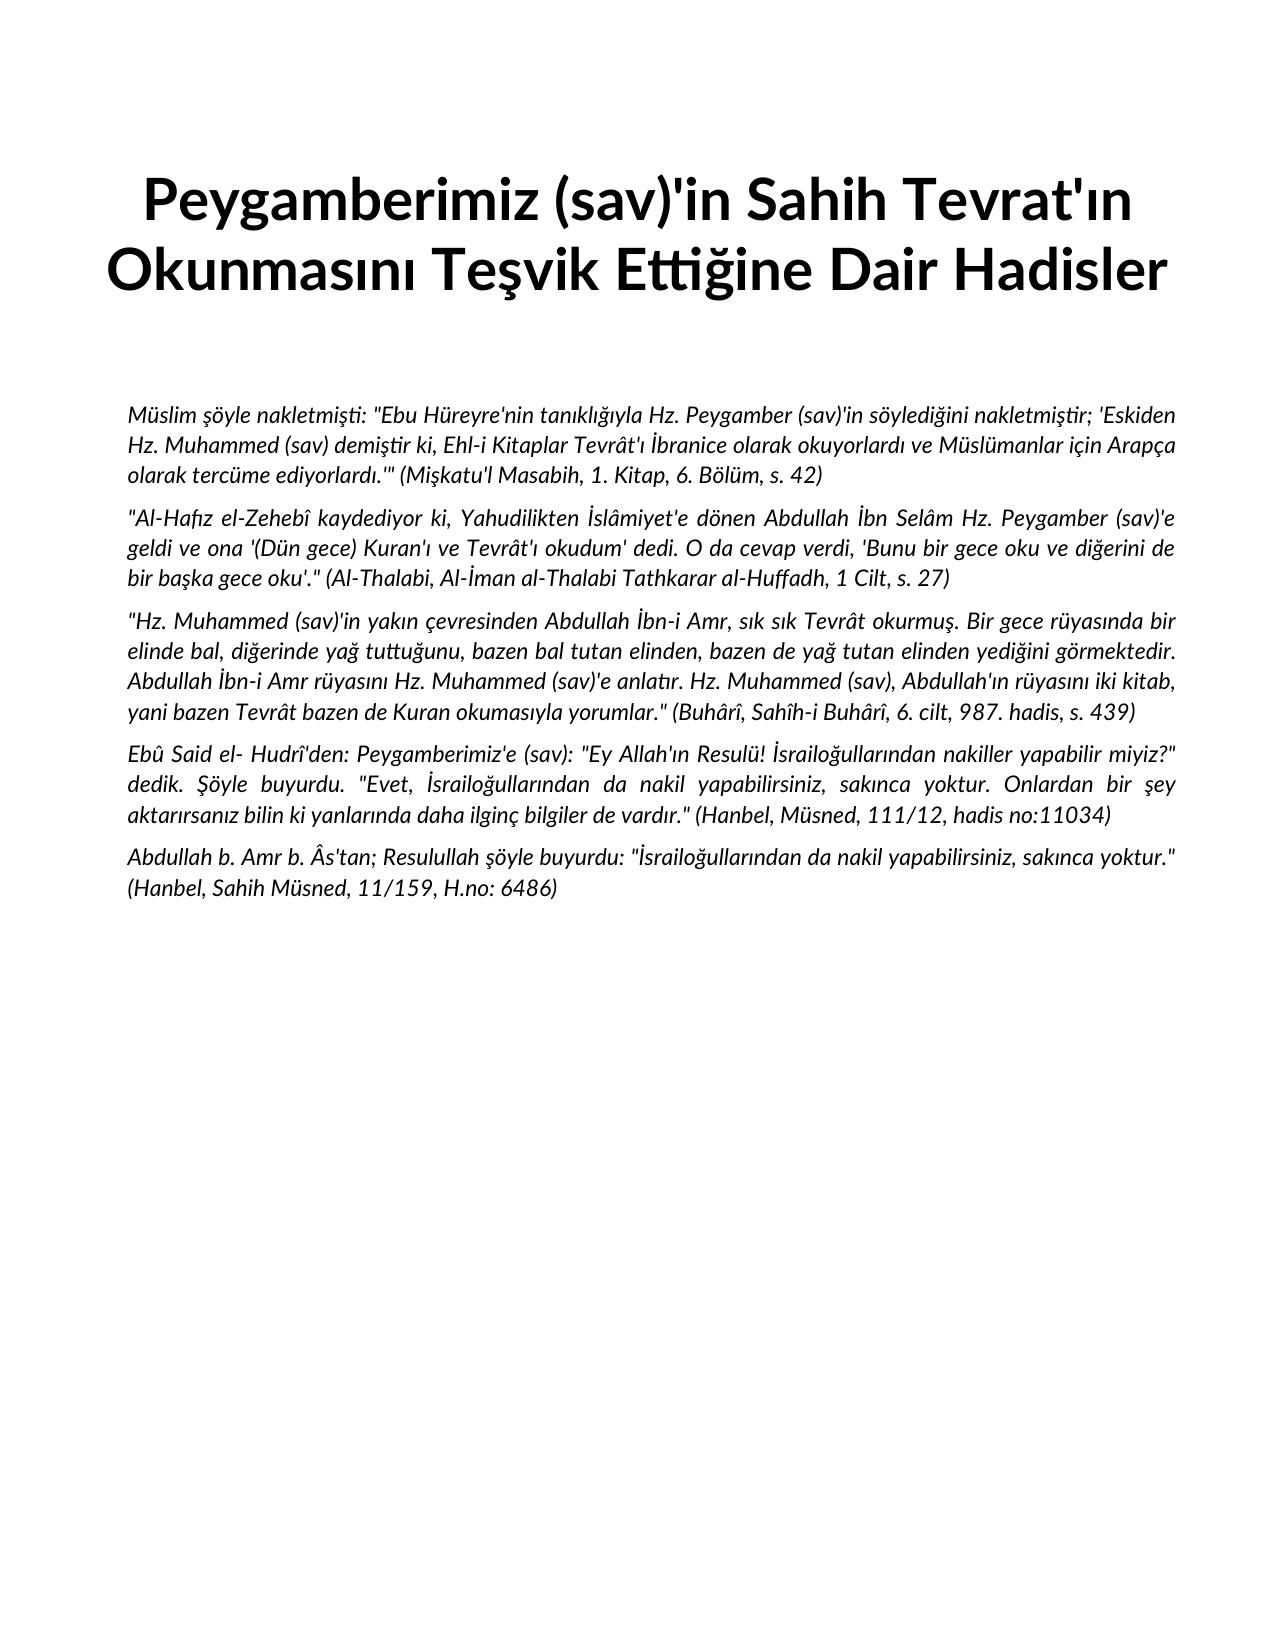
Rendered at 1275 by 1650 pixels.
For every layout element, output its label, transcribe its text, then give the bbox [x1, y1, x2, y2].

text Abdullah b. Amr b. Âs'tan; Resulullah şöyle buyurdu: "İsrailoğullarından da nakil yapabilirsiniz, sakınca yoktur." (Hanbel, Sahih Müsned, 11/159, H.no: 6486) [127, 843, 1177, 901]
subtitle Peygamberimiz (sav)'in Sahih Tevrat'ın Okunmasını Teşvik Ettiğine Dair Hadisler [75, 162, 1200, 302]
text Ebû Said el- Hudrî'den: Peygamberimiz'e (sav): "Ey Allah'ın Resulü! İsrailoğullarından nakiller yapabilir miyiz?" dedik. Şöyle buyurdu. "Evet, İsrailoğullarından da nakil yapabilirsiniz, sakınca yoktur. Onlardan bir şey aktarırsanız bilin ki yanlarında daha ilginç bilgiler de vardır." (Hanbel, Müsned, 111/12, hadis no:11034) [127, 740, 1177, 828]
text "Hz. Muhammed (sav)'in yakın çevresinden Abdullah İbn-i Amr, sık sık Tevrât okurmuş. Bir gece rüyasında bir elinde bal, diğerinde yağ tuttuğunu, bazen bal tutan elinden, bazen de yağ tutan elinden yediğini görmektedir. Abdullah İbn-i Amr rüyasını Hz. Muhammed (sav)'e anlatır. Hz. Muhammed (sav), Abdullah'ın rüyasını iki kitab, yani bazen Tevrât bazen de Kuran okumasıyla yorumlar." (Buhârî, Sahîh-i Buhârî, 6. cilt, 987. hadis, s. 439) [127, 607, 1177, 725]
text Müslim şöyle nakletmişti: "Ebu Hüreyre'nin tanıklığıyla Hz. Peygamber (sav)'in söylediğini nakletmiştir; 'Eskiden Hz. Muhammed (sav) demiştir ki, Ehl-i Kitaplar Tevrât'ı İbranice olarak okuyorlardı ve Müslümanlar için Arapça olarak tercüme ediyorlardı.'" (Mişkatu'l Masabih, 1. Kitap, 6. Bölüm, s. 42) [127, 400, 1177, 488]
text "Al-Hafız el-Zehebî kaydediyor ki, Yahudilikten İslâmiyet'e dönen Abdullah İbn Selâm Hz. Peygamber (sav)'e geldi ve ona '(Dün gece) Kuran'ı ve Tevrât'ı okudum' dedi. O da cevap verdi, 'Bunu bir gece oku ve diğerini de bir başka gece oku'." (Al-Thalabi, Al-İman al-Thalabi Tathkarar al-Huffadh, 1 Cilt, s. 27) [127, 503, 1177, 591]
